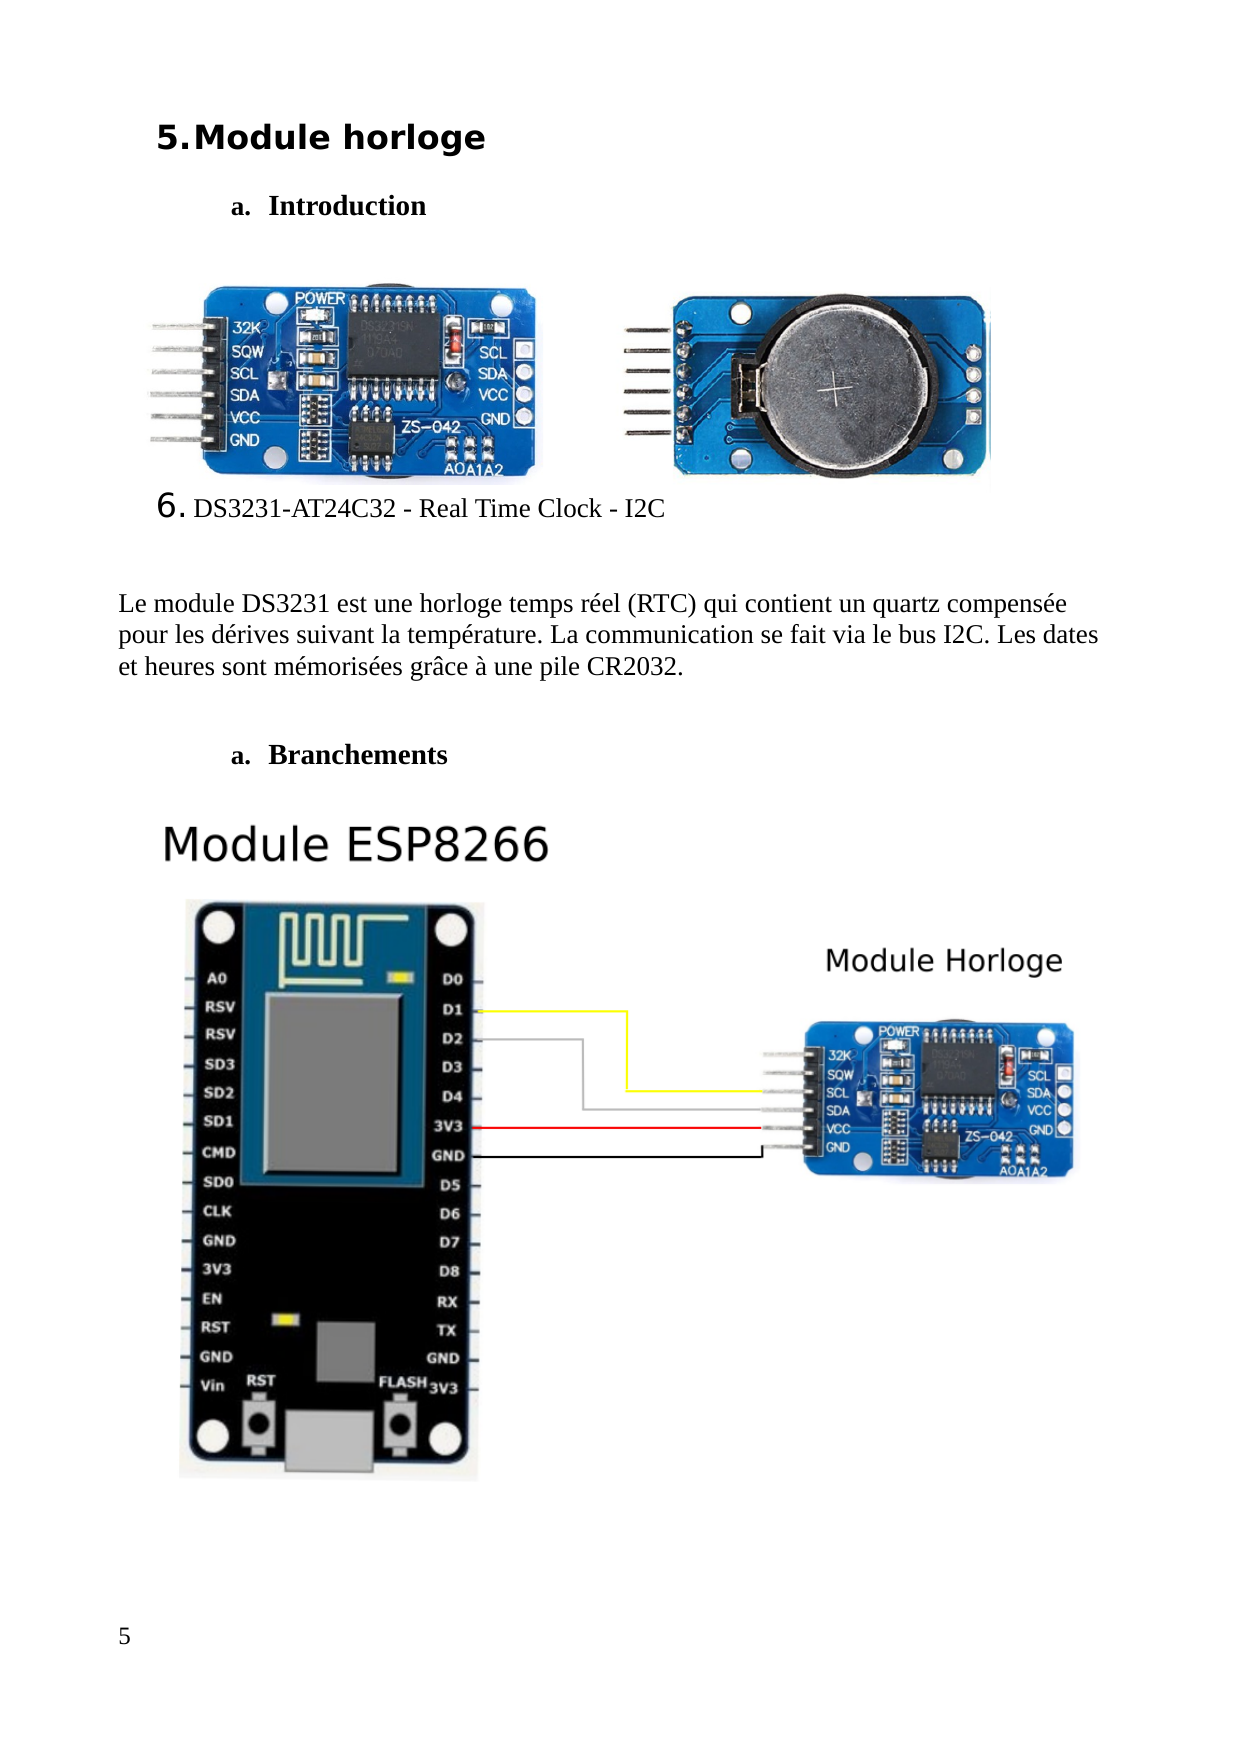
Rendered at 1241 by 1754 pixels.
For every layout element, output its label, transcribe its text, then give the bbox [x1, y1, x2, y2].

subtitle Module horloge [156, 118, 1122, 157]
picture [614, 287, 991, 493]
text Le module DS3231 est une horloge temps réel (RTC) qui contient un quartz compensée pour les dérives suivant la température. La communication se fait via le bus I2C. Les dates et heures sont mémorisées grâce à une pile CR2032. [118, 587, 1122, 681]
subtitle Introduction [231, 188, 1122, 222]
picture [137, 272, 544, 485]
list DS3231-AT24C32 - Real Time Clock - I2C [156, 234, 1122, 525]
subtitle Branchements [231, 737, 1122, 771]
